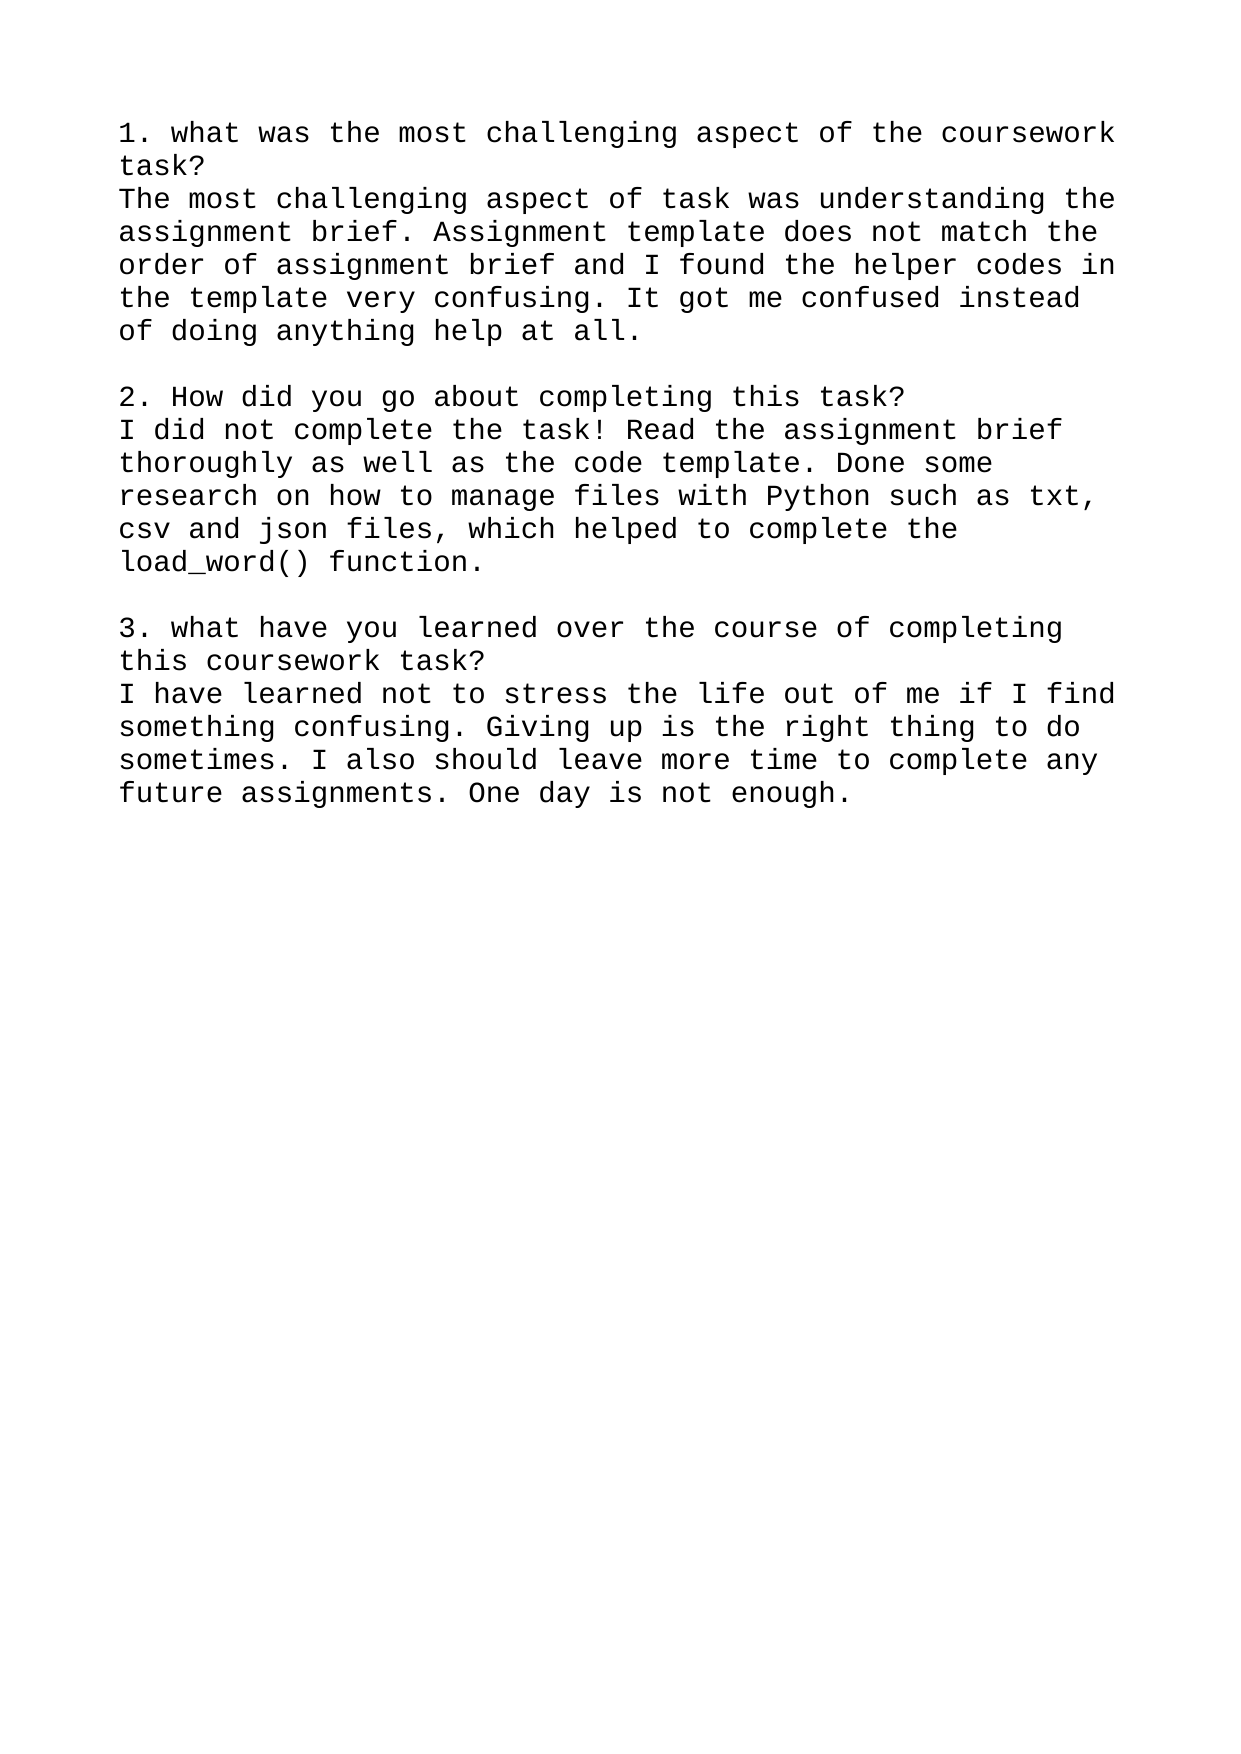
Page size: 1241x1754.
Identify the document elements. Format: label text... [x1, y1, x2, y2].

text 2. How did you go about completing this task? [118, 382, 1122, 415]
text I have learned not to stress the life out of me if I find something confusing. Giving up is the right thing to do sometimes. I also should leave more time to complete any future assignments. One day is not enough. [118, 679, 1122, 812]
text 3. what have you learned over the course of completing this coursework task? [118, 613, 1122, 679]
text I did not complete the task! Read the assignment brief thoroughly as well as the code template. Done some research on how to manage files with Python such as txt, csv and json files, which helped to complete the load_word() function. [118, 415, 1122, 580]
text The most challenging aspect of task was understanding the assignment brief. Assignment template does not match the order of assignment brief and I found the helper codes in the template very confusing. It got me confused instead of doing anything help at all. [118, 184, 1122, 349]
text 1. what was the most challenging aspect of the coursework task? [118, 118, 1122, 184]
